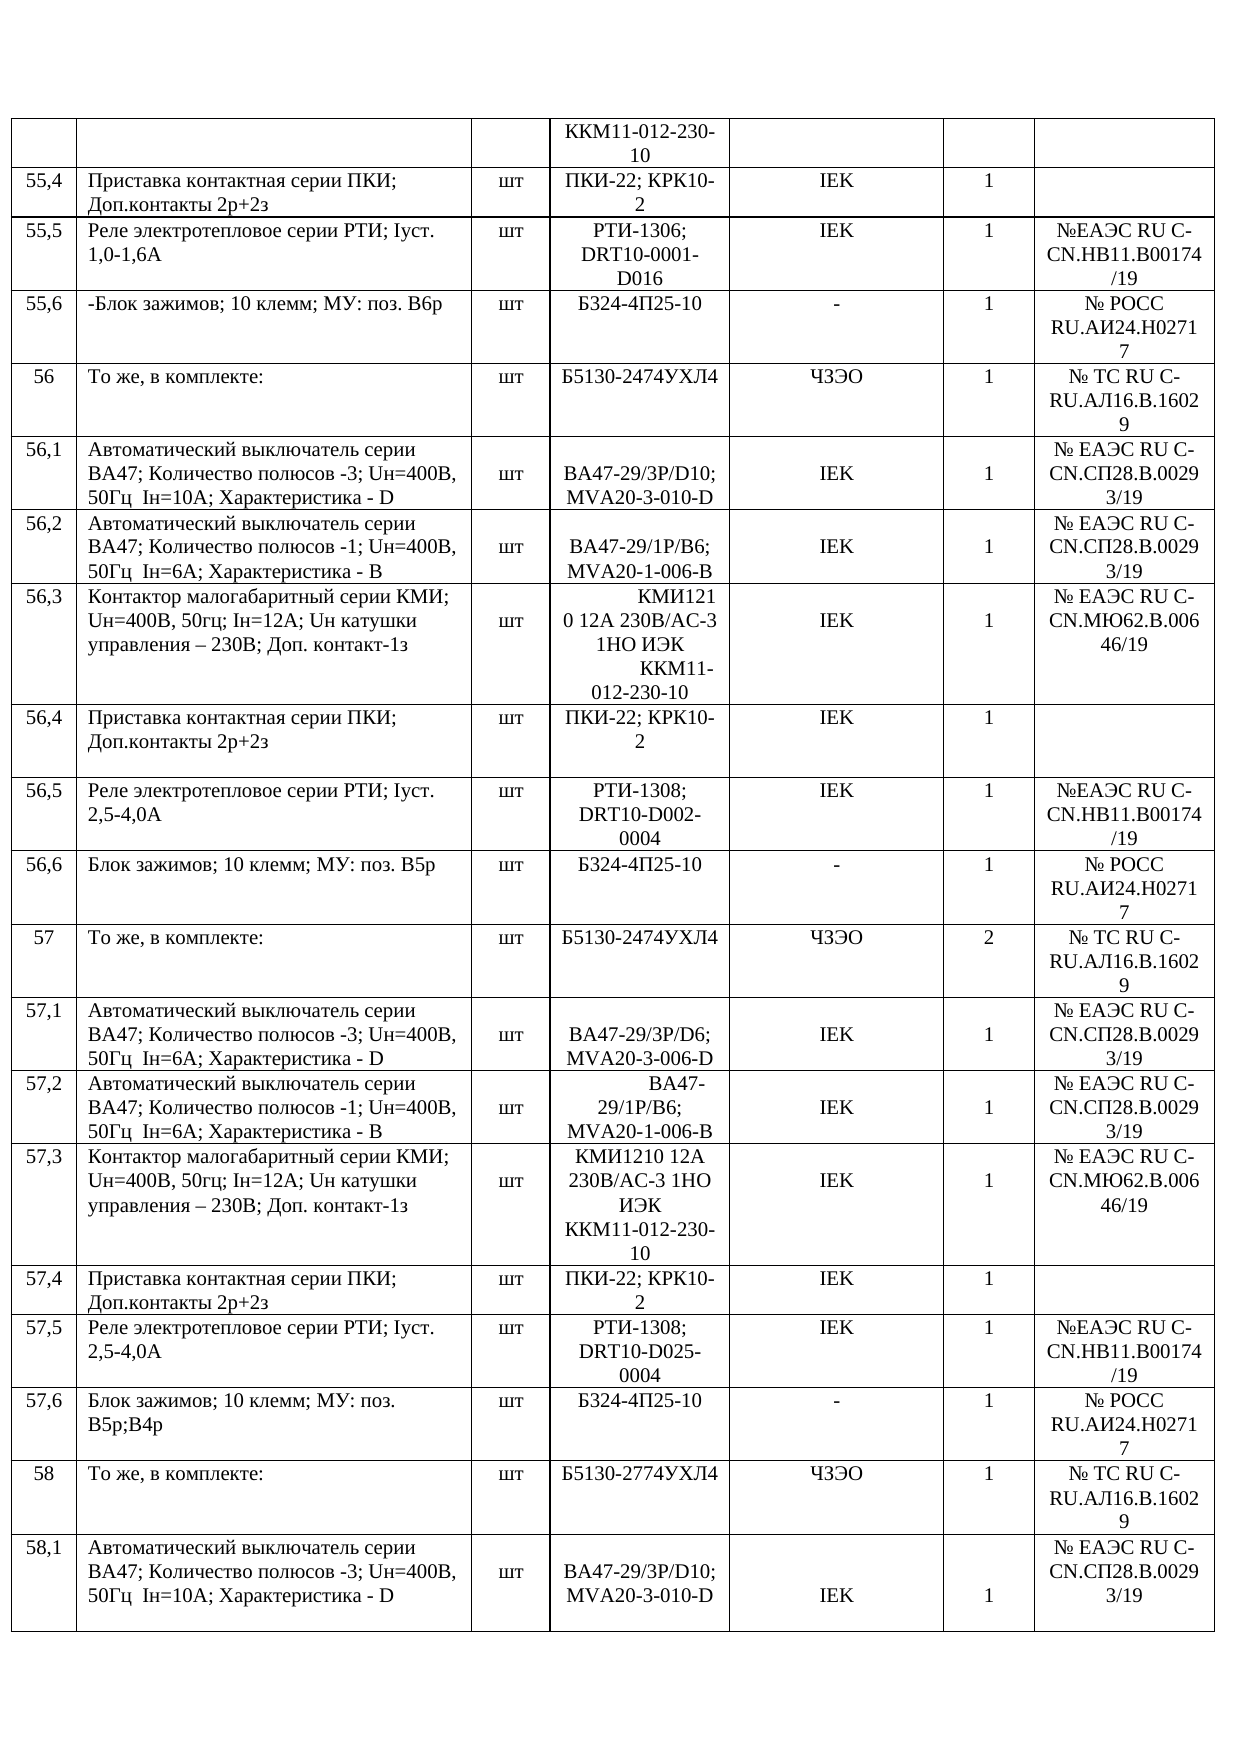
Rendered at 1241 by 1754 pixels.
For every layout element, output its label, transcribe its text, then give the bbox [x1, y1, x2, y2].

table_cell ЧЗЭО [730, 925, 943, 997]
table_cell шт [472, 218, 549, 290]
table_cell РТИ-1308; DRT10-D025-0004 [551, 1315, 729, 1387]
table_cell IEK [730, 218, 943, 290]
table_cell 55,6 [12, 291, 76, 363]
table_cell Б5130-2474УХЛ4 [551, 364, 729, 436]
table_cell шт [472, 998, 549, 1070]
table_cell Автоматический выключатель серии ВА47; Количество полюсов -3; Uн=400В, 50Гц Iн=10А; Характеристика - D [77, 437, 471, 509]
table_cell 56 [12, 364, 76, 436]
table_cell 57,4 [12, 1266, 76, 1314]
table_cell IEK [730, 1535, 943, 1631]
table_cell № ЕАЭС RU C-CN.МЮ62.В.00646/19 [1035, 584, 1214, 704]
table_cell 1 [944, 218, 1034, 290]
table_cell IEK [730, 1071, 943, 1143]
table_cell шт [472, 364, 549, 436]
table_cell [944, 119, 1034, 167]
table_cell шт [472, 778, 549, 850]
table_cell ККМ11-012-230-10 [551, 119, 729, 167]
table_cell [472, 119, 549, 167]
table_cell ВА47-29/1Р/В6; MVA20-1-006-В [551, 510, 729, 583]
table_cell 57,3 [12, 1144, 76, 1265]
table_cell Реле электротепловое серии РТИ; Iуст. 2,5-4,0А [77, 778, 471, 850]
table_cell Реле электротепловое серии РТИ; Iуст. 1,0-1,6А [77, 218, 471, 290]
table_cell 1 [944, 705, 1034, 777]
table_cell № РОСС RU.АИ24.Н02717 [1035, 1388, 1214, 1460]
table_cell Контактор малогабаритный серии КМИ; Uн=400В, 50гц; Iн=12А; Uн катушки управления – 230В; Доп. контакт-1з [77, 1144, 471, 1265]
table_cell ВА47-29/3Р/D10; MVA20-3-010-D [551, 437, 729, 509]
table_cell 56,4 [12, 705, 76, 777]
table_cell шт [472, 584, 549, 704]
table_cell КМИ1210 12А 230В/АС-3 1НО ИЭК ККМ11-012-230-10 [551, 1144, 729, 1265]
table_cell IEK [730, 584, 943, 704]
table_cell ПКИ-22; КРК10-2 [551, 705, 729, 777]
table_cell № ТС RU C-RU.АЛ16.В.16029 [1035, 1461, 1214, 1533]
table_cell [730, 119, 943, 167]
table_cell Блок зажимов; 10 клемм; МУ: поз. В5р;В4р [77, 1388, 471, 1460]
table_cell Б324-4П25-10 [551, 291, 729, 363]
table_cell Контактор малогабаритный серии КМИ; Uн=400В, 50гц; Iн=12А; Uн катушки управления – 230В; Доп. контакт-1з [77, 584, 471, 704]
table_cell -Блок зажимов; 10 клемм; МУ: поз. В6р [77, 291, 471, 363]
table_cell IEK [730, 437, 943, 509]
table_cell 57 [12, 925, 76, 997]
table_cell 2 [944, 925, 1034, 997]
table_cell ВА47-29/3Р/D10; MVA20-3-010-D [551, 1535, 729, 1631]
table_cell 55,4 [12, 168, 76, 216]
table_cell 55,5 [12, 218, 76, 290]
table_cell шт [472, 925, 549, 997]
table_cell [1035, 1266, 1214, 1314]
table_cell [12, 119, 76, 167]
table_cell Приставка контактная серии ПКИ; Доп.контакты 2р+2з [77, 705, 471, 777]
table_cell [77, 119, 471, 167]
table_cell То же, в комплекте: [77, 1461, 471, 1533]
table_cell То же, в комплекте: [77, 364, 471, 436]
table_cell шт [472, 1388, 549, 1460]
table_cell ЧЗЭО [730, 1461, 943, 1533]
table_cell Б324-4П25-10 [551, 851, 729, 924]
table_cell ЧЗЭО [730, 364, 943, 436]
table_cell Автоматический выключатель серии ВА47; Количество полюсов -3; Uн=400В, 50Гц Iн=10А; Характеристика - D [77, 1535, 471, 1631]
table_cell шт [472, 1315, 549, 1387]
table_cell №ЕАЭС RU C-CN.HB11.В00174/19 [1035, 218, 1214, 290]
table_cell - [730, 1388, 943, 1460]
table_cell № РОСС RU.АИ24.Н02717 [1035, 851, 1214, 924]
table_cell шт [472, 291, 549, 363]
table_cell ПКИ-22; КРК10-2 [551, 168, 729, 216]
table_cell Автоматический выключатель серии ВА47; Количество полюсов -1; Uн=400В, 50Гц Iн=6А; Характеристика - B [77, 1071, 471, 1143]
table_cell ВА47-29/3Р/D6; MVA20-3-006-D [551, 998, 729, 1070]
table_cell № РОСС RU.АИ24.Н02717 [1035, 291, 1214, 363]
table_cell Автоматический выключатель серии ВА47; Количество полюсов -3; Uн=400В, 50Гц Iн=6А; Характеристика - D [77, 998, 471, 1070]
table_cell 1 [944, 291, 1034, 363]
table_cell Б5130-2774УХЛ4 [551, 1461, 729, 1533]
table_cell 57,5 [12, 1315, 76, 1387]
table_cell 1 [944, 1388, 1034, 1460]
table_cell РТИ-1306; DRT10-0001-D016 [551, 218, 729, 290]
table_cell 57,1 [12, 998, 76, 1070]
table_cell - [730, 291, 943, 363]
table_cell 58,1 [12, 1535, 76, 1631]
table_cell Б324-4П25-10 [551, 1388, 729, 1460]
table_cell № ЕАЭС RU C-CN.СП28.В.00293/19 [1035, 1535, 1214, 1631]
table_cell 56,1 [12, 437, 76, 509]
table_cell 1 [944, 1144, 1034, 1265]
table_cell шт [472, 1071, 549, 1143]
table_cell 1 [944, 1461, 1034, 1533]
table_cell № ТС RU C-RU.АЛ16.В.16029 [1035, 364, 1214, 436]
table_cell Блок зажимов; 10 клемм; МУ: поз. В5р [77, 851, 471, 924]
table_cell 1 [944, 510, 1034, 583]
table_cell ПКИ-22; КРК10-2 [551, 1266, 729, 1314]
table_cell IEK [730, 1144, 943, 1265]
table_cell 1 [944, 584, 1034, 704]
table_cell IEK [730, 778, 943, 850]
table_cell 1 [944, 998, 1034, 1070]
table_cell шт [472, 437, 549, 509]
table_cell РТИ-1308; DRT10-D002-0004 [551, 778, 729, 850]
table_cell IEK [730, 1315, 943, 1387]
table_cell 57,6 [12, 1388, 76, 1460]
table_cell [1035, 168, 1214, 216]
table_cell 1 [944, 778, 1034, 850]
table_cell IEK [730, 510, 943, 583]
table_cell № ЕАЭС RU C-CN.СП28.В.00293/19 [1035, 437, 1214, 509]
table_cell [1035, 119, 1214, 167]
table_cell То же, в комплекте: [77, 925, 471, 997]
table_cell [1035, 705, 1214, 777]
table_cell № ЕАЭС RU C-CN.СП28.В.00293/19 [1035, 998, 1214, 1070]
table_cell шт [472, 510, 549, 583]
table_cell шт [472, 851, 549, 924]
table_cell Б5130-2474УХЛ4 [551, 925, 729, 997]
table_cell - [730, 851, 943, 924]
table_cell 1 [944, 1266, 1034, 1314]
table_cell IEK [730, 168, 943, 216]
table_cell № ТС RU C-RU.АЛ16.В.16029 [1035, 925, 1214, 997]
table_cell КМИ1210 12А 230В/АС-3 1НО ИЭК ККМ11-012-230-10 [551, 584, 729, 704]
table_cell № ЕАЭС RU C-CN.СП28.В.00293/19 [1035, 510, 1214, 583]
table_cell шт [472, 168, 549, 216]
table_cell Приставка контактная серии ПКИ; Доп.контакты 2р+2з [77, 1266, 471, 1314]
table_cell 56,2 [12, 510, 76, 583]
table_cell 1 [944, 364, 1034, 436]
table_cell IEK [730, 705, 943, 777]
table_cell ВА47-29/1Р/B6; MVA20-1-006-B [551, 1071, 729, 1143]
table_cell 1 [944, 1071, 1034, 1143]
table_cell 57,2 [12, 1071, 76, 1143]
table_cell №ЕАЭС RU C-CN.HB11.В00174/19 [1035, 1315, 1214, 1387]
table_cell 56,6 [12, 851, 76, 924]
table_cell IEK [730, 1266, 943, 1314]
table_cell 58 [12, 1461, 76, 1533]
table_cell 1 [944, 851, 1034, 924]
table_cell шт [472, 705, 549, 777]
table_cell шт [472, 1535, 549, 1631]
table_cell 1 [944, 168, 1034, 216]
table_cell 1 [944, 1315, 1034, 1387]
table_cell Автоматический выключатель серии ВА47; Количество полюсов -1; Uн=400В, 50Гц Iн=6А; Характеристика - B [77, 510, 471, 583]
table_cell № ЕАЭС RU C-CN.СП28.В.00293/19 [1035, 1071, 1214, 1143]
table_cell шт [472, 1266, 549, 1314]
table_cell IEK [730, 998, 943, 1070]
table_cell Реле электротепловое серии РТИ; Iуст. 2,5-4,0А [77, 1315, 471, 1387]
table_cell шт [472, 1461, 549, 1533]
table_cell 56,3 [12, 584, 76, 704]
table_cell Приставка контактная серии ПКИ; Доп.контакты 2р+2з [77, 168, 471, 216]
table_cell № ЕАЭС RU C-CN.МЮ62.В.00646/19 [1035, 1144, 1214, 1265]
table_cell 1 [944, 1535, 1034, 1631]
table_cell шт [472, 1144, 549, 1265]
table_cell 56,5 [12, 778, 76, 850]
table_cell 1 [944, 437, 1034, 509]
table_cell №ЕАЭС RU C-CN.HB11.В00174/19 [1035, 778, 1214, 850]
